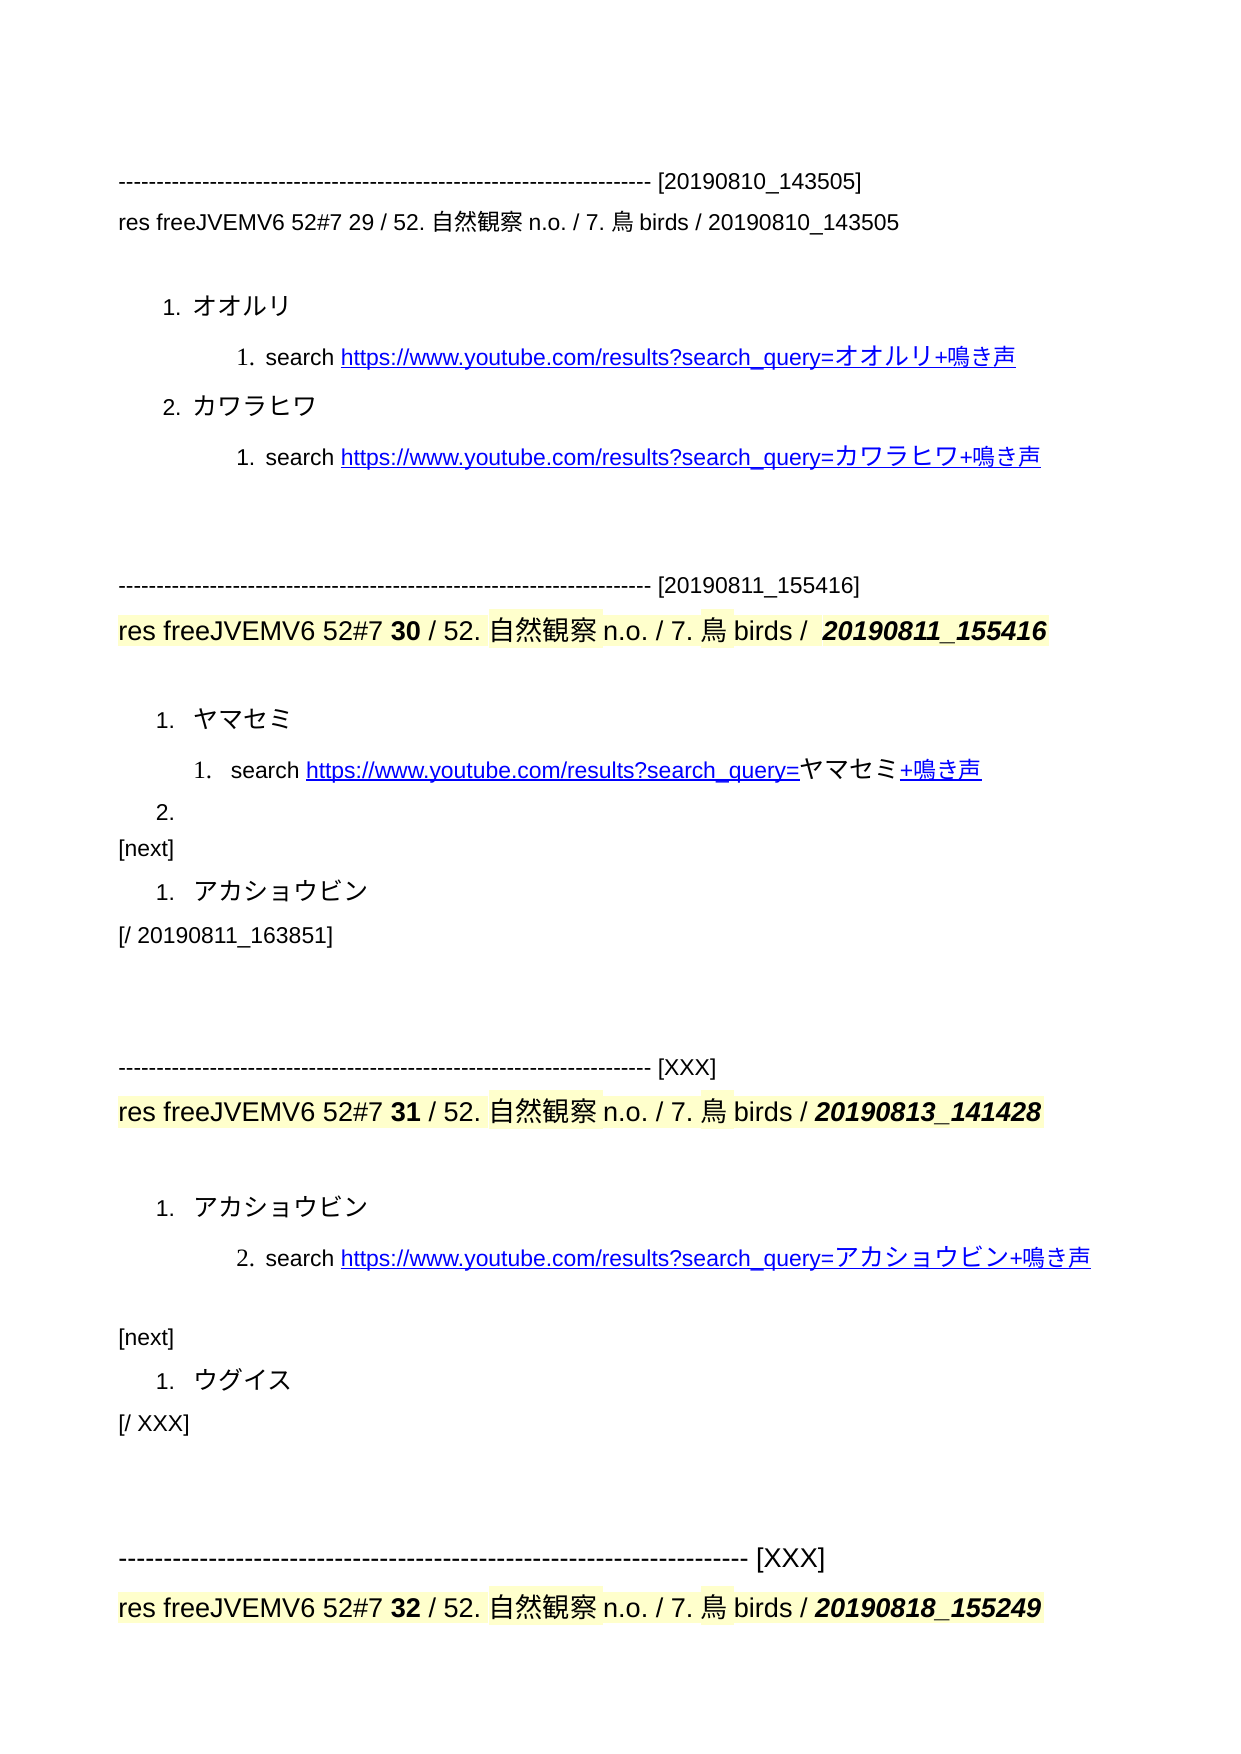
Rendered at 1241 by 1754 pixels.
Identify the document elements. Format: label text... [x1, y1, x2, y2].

list ウグイス [156, 1360, 1122, 1397]
list ヤマセミ [156, 699, 1122, 735]
list search https://www.youtube.com/results?search_query=オオルリ+鳴き声 [236, 336, 1122, 372]
list search https://www.youtube.com/results?search_query=ヤマセミ+鳴き声 [193, 749, 1122, 785]
text ---------------------------------------------------------------------- [20190811_155416] [118, 572, 1122, 598]
list オオルリ [162, 286, 1122, 322]
list search https://www.youtube.com/results?search_query=アカショウビン+鳴き声 [236, 1238, 1122, 1274]
text [next] [118, 1324, 1122, 1350]
list アカショウビン [156, 1188, 1122, 1224]
text res freeJVEMV6 52#7 31 / 52. 自然観察 n.o. / 7. 鳥 birds / 20190813_141428 [118, 1090, 1122, 1129]
text [/ 20190811_163851] [118, 922, 1122, 948]
text [next] [118, 835, 1122, 862]
text res freeJVEMV6 52#7 30 / 52. 自然観察 n.o. / 7. 鳥 birds / 20190811_155416 [118, 608, 1122, 648]
text ---------------------------------------------------------------------- [XXX] [118, 1054, 1122, 1080]
text res freeJVEMV6 52#7 29 / 52. 自然観察 n.o. / 7. 鳥 birds / 20190810_143505 [118, 204, 1122, 237]
list カワラヒワ [162, 386, 1122, 422]
list アカショウビン [156, 872, 1122, 908]
text [/ XXX] [118, 1410, 1122, 1437]
text ---------------------------------------------------------------------- [XXX] [118, 1542, 1122, 1574]
text ---------------------------------------------------------------------- [20190810_143505] [118, 168, 1122, 194]
text res freeJVEMV6 52#7 32 / 52. 自然観察 n.o. / 7. 鳥 birds / 20190818_155249 [118, 1586, 1122, 1625]
list search https://www.youtube.com/results?search_query=カワラヒワ+鳴き声 [236, 436, 1122, 472]
